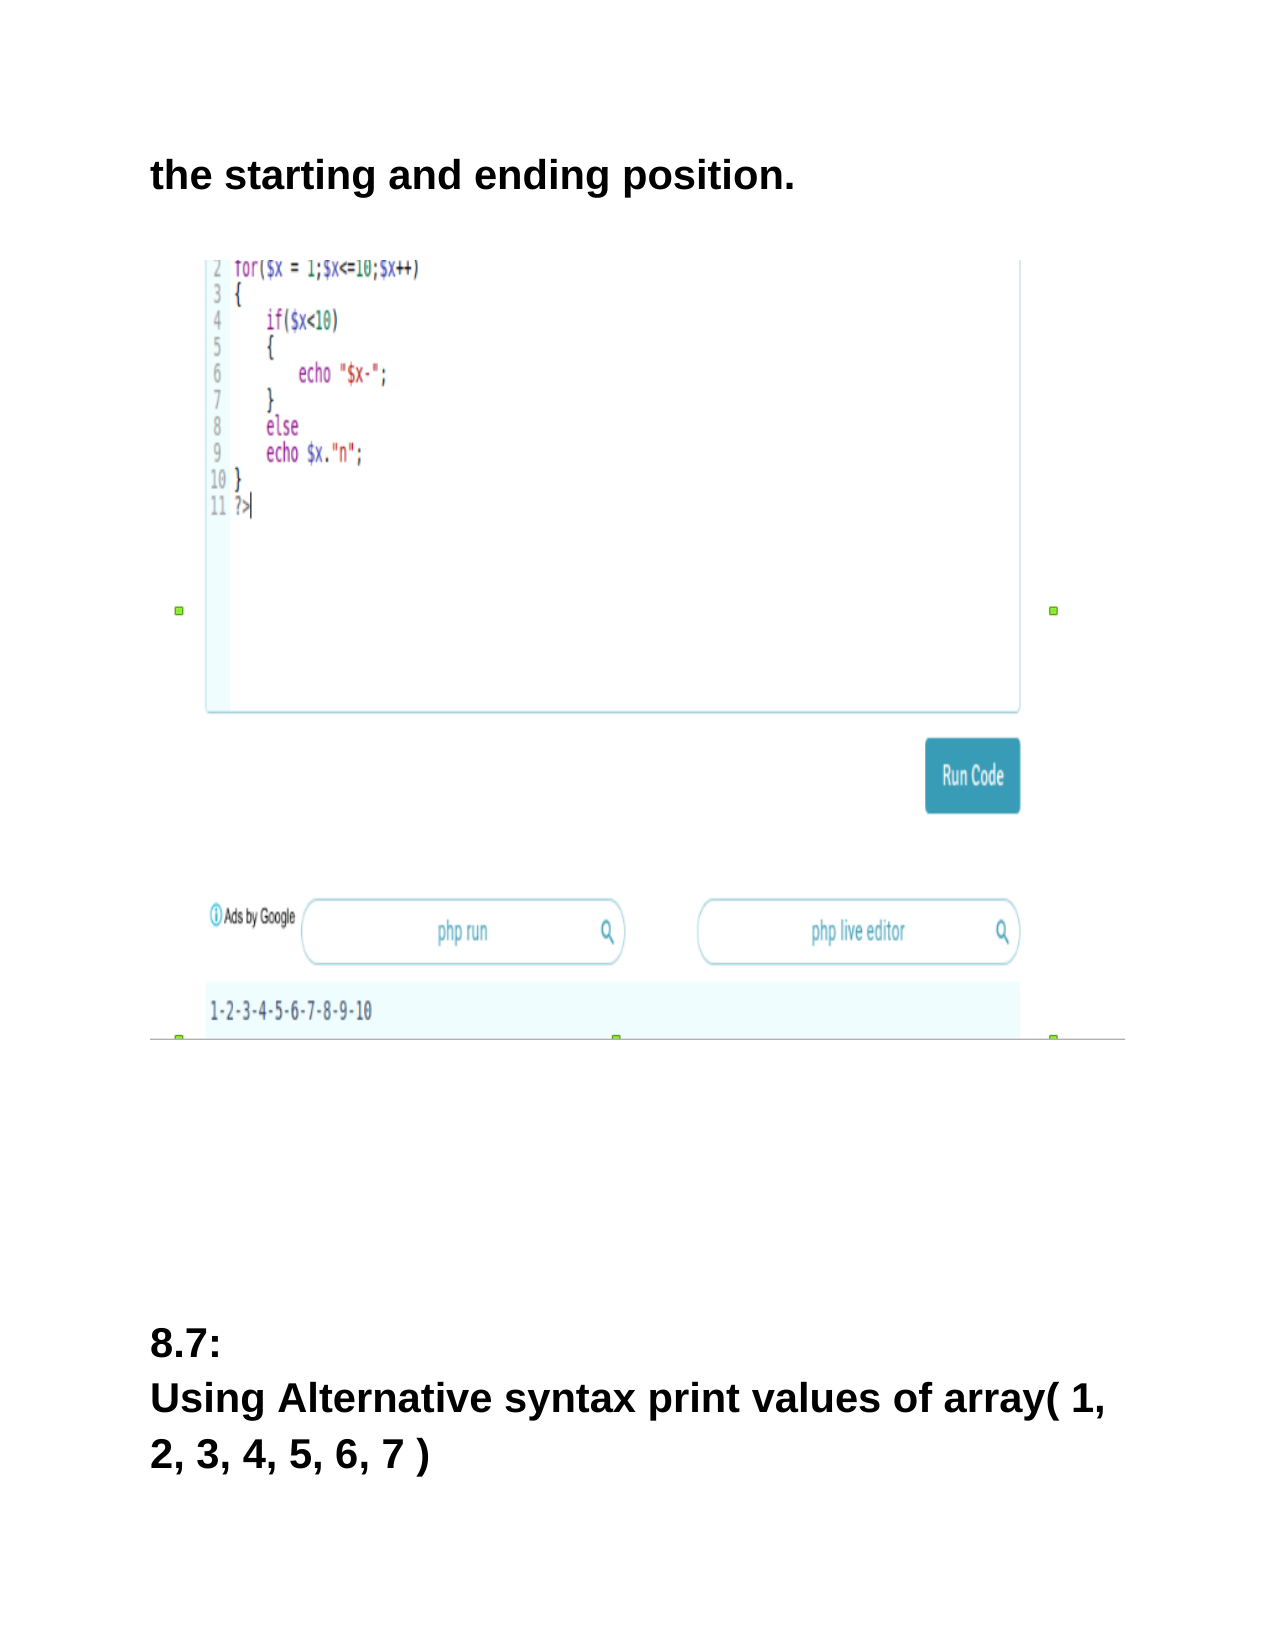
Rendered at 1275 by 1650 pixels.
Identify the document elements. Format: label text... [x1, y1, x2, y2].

text Using Alternative syntax print values of array( 1, 2, 3, 4, 5, 6, 7 ) [150, 1374, 1125, 1477]
text 8.7: [150, 1319, 1125, 1367]
picture [150, 260, 1125, 1040]
text the starting and ending position. [150, 150, 1125, 198]
